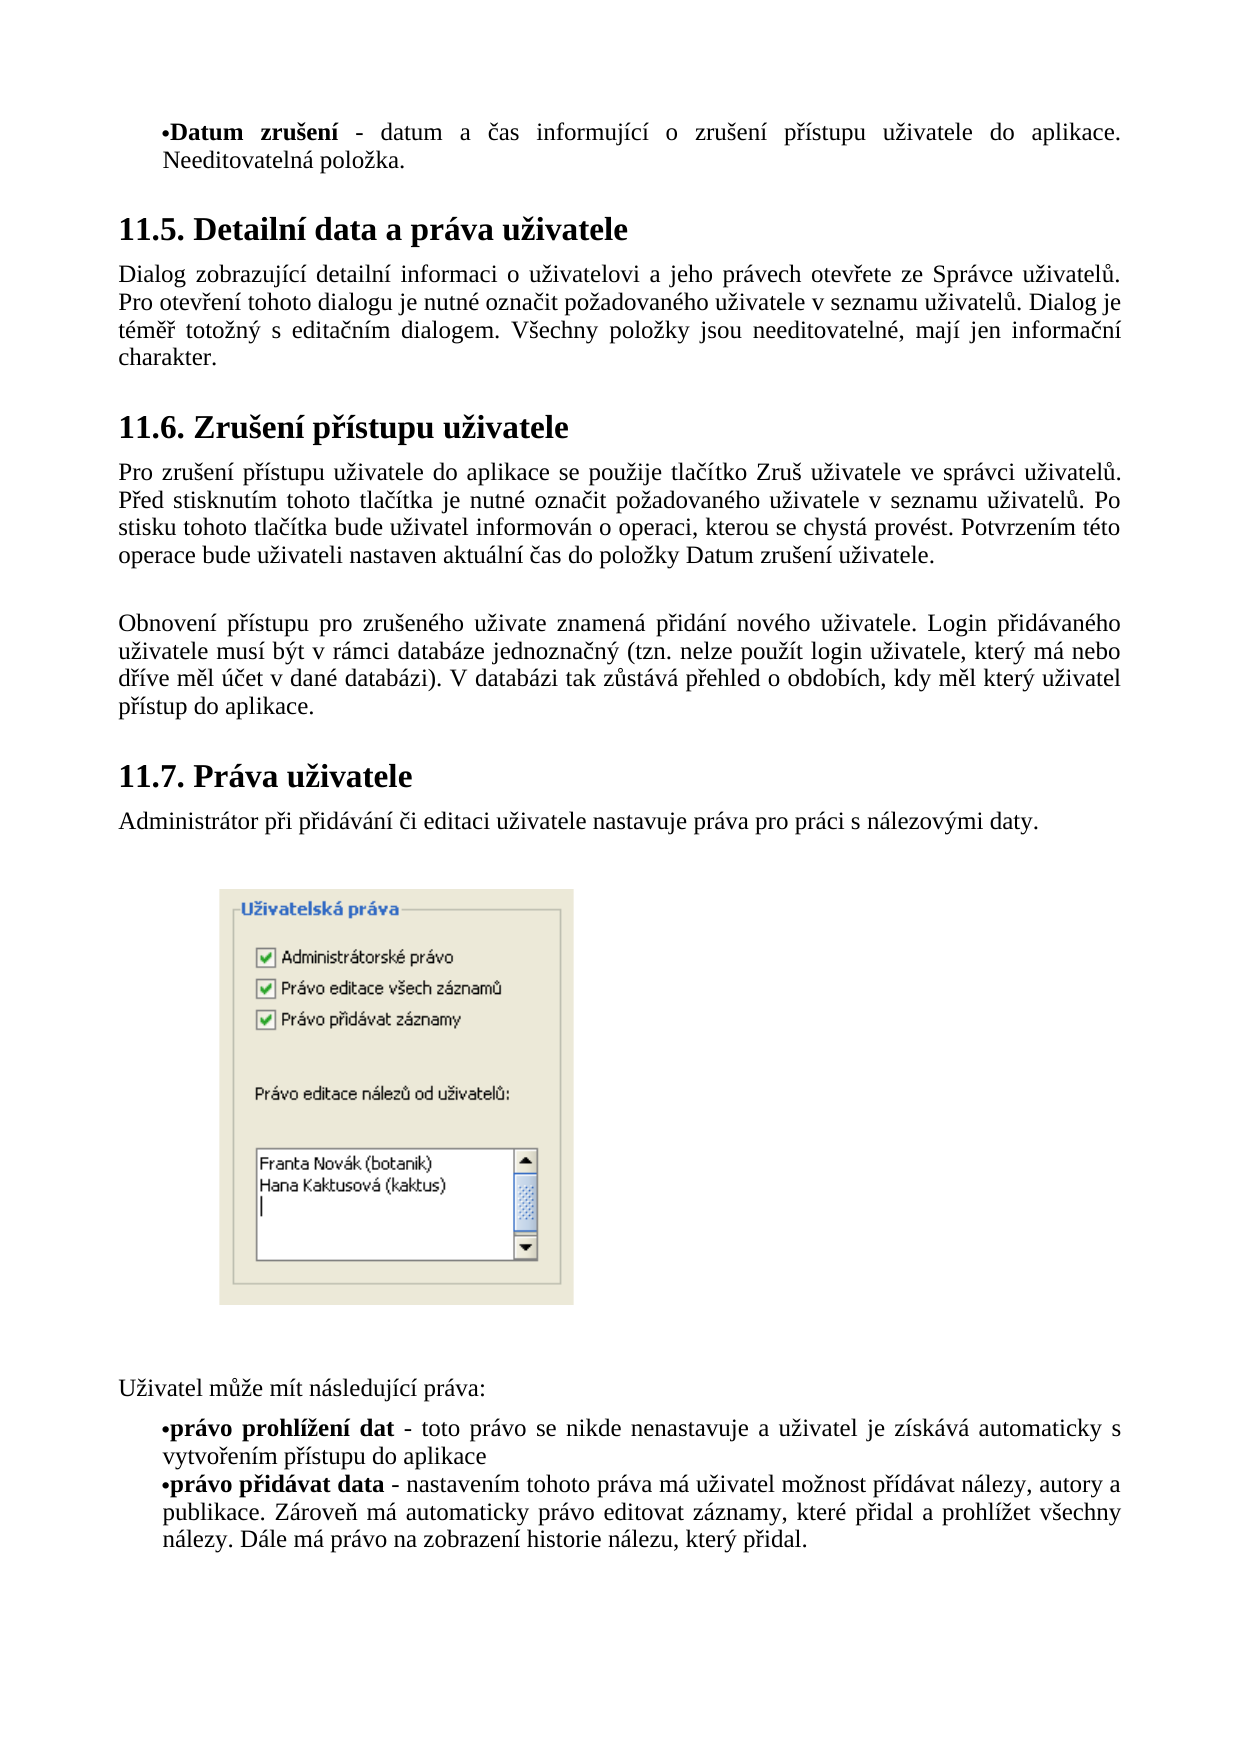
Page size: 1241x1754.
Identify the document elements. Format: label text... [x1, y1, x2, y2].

text Pro zrušení přístupu uživatele do aplikace se použije tlačítko Zruš uživatele ve správci uživatelů. Před stisknutím tohoto tlačítka je nutné označit požadovaného uživatele v seznamu uživatelů. Po stisku tohoto tlačítka bude uživatel informován o operaci, kterou se chystá provést. Potvrzením této operace bude uživateli nastaven aktuální čas do položky Datum zrušení uživatele. [118, 458, 1122, 569]
list právo prohlížení dat - toto právo se nikde nenastavuje a uživatel je získává automaticky s vytvořením přístupu do aplikace [162, 1414, 1122, 1470]
text Administrátor při přidávání či editaci uživatele nastavuje práva pro práci s nálezovými daty. [118, 807, 1122, 834]
picture [219, 889, 574, 1305]
subtitle 11.7. Práva uživatele [118, 757, 1122, 794]
text Uživatel může mít následující práva: [118, 1374, 1122, 1402]
subtitle 11.6. Zrušení přístupu uživatele [118, 409, 1122, 446]
list právo přidávat data - nastavením tohoto práva má uživatel možnost přídávat nálezy, autory a publikace. Zároveň má automaticky právo editovat záznamy, které přidal a prohlížet všechny nálezy. Dále má právo na zobrazení historie nálezu, který přidal. [162, 1470, 1122, 1553]
text Dialog zobrazující detailní informaci o uživatelovi a jeho právech otevřete ze Správce uživatelů. Pro otevření tohoto dialogu je nutné označit požadovaného uživatele v seznamu uživatelů. Dialog je téměř totožný s editačním dialogem. Všechny položky jsou needitovatelné, mají jen informační charakter. [118, 260, 1122, 371]
subtitle 11.5. Detailní data a práva uživatele [118, 211, 1122, 248]
list Datum zrušení - datum a čas informující o zrušení přístupu uživatele do aplikace. Needitovatelná položka. [162, 118, 1122, 173]
text Obnovení přístupu pro zrušeného uživate znamená přidání nového uživatele. Login přidávaného uživatele musí být v rámci databáze jednoznačný (tzn. nelze použít login uživatele, který má nebo dříve měl účet v dané databázi). V databázi tak zůstává přehled o obdobích, kdy měl který uživatel přístup do aplikace. [118, 581, 1122, 720]
